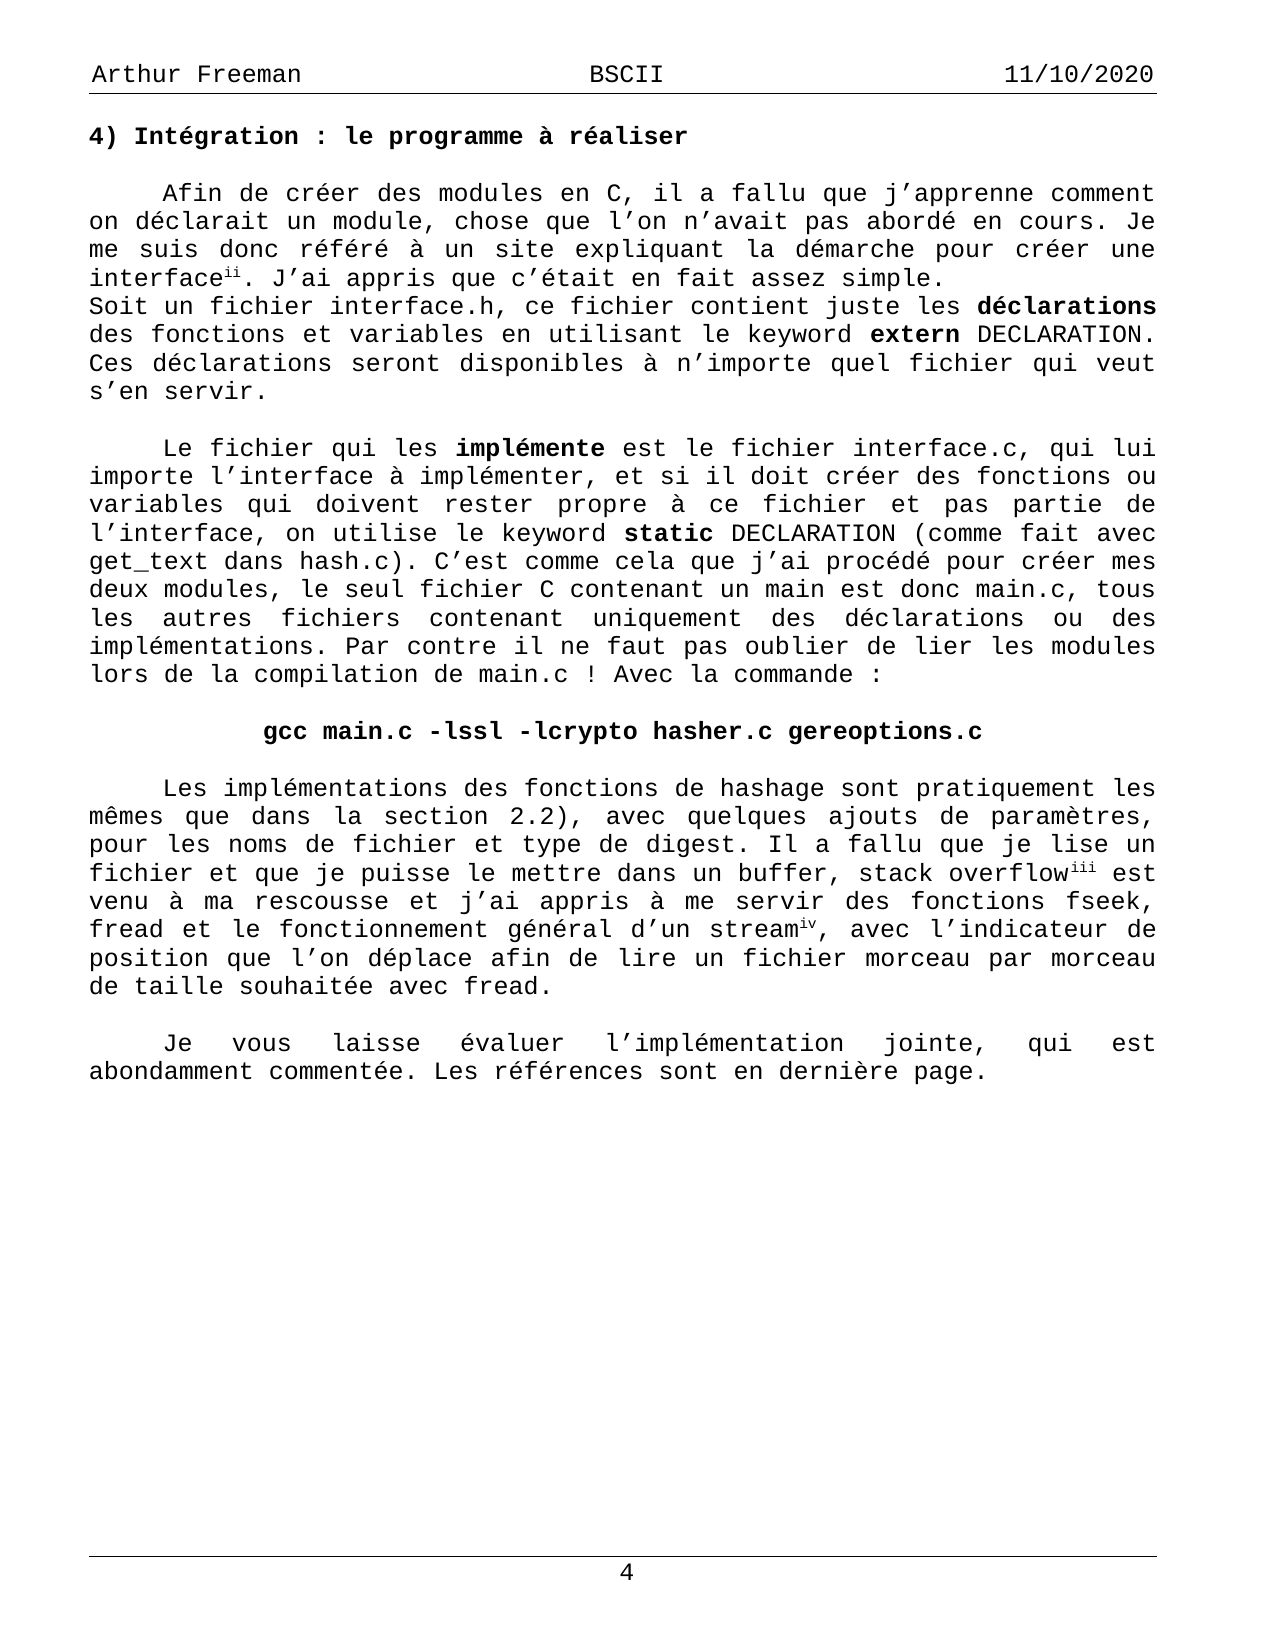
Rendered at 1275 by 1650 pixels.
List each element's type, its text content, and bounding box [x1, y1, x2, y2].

text Je vous laisse évaluer l’implémentation jointe, qui est abondamment commentée. Les références sont en dernière page. [88, 1030, 1157, 1087]
text gcc main.c -lssl -lcrypto hasher.c gereoptions.c [88, 718, 1157, 747]
text 4) Intégration : le programme à réaliser [88, 123, 1157, 152]
text Le fichier qui les implémente est le fichier interface.c, qui lui importe l’interface à implémenter, et si il doit créer des fonctions ou variables qui doivent rester propre à ce fichier et pas partie de l’interface, on utilise le keyword static DECLARATION (comme fait avec get_text dans hash.c). C’est comme cela que j’ai procédé pour créer mes deux modules, le seul fichier C contenant un main est donc main.c, tous les autres fichiers contenant uniquement des déclarations ou des implémentations. Par contre il ne faut pas oublier de lier les modules lors de la compilation de main.c ! Avec la commande : [88, 435, 1157, 690]
text Soit un fichier interface.h, ce fichier contient juste les déclarations des fonctions et variables en utilisant le keyword extern DECLARATION. Ces déclarations seront disponibles à n’importe quel fichier qui veut s’en servir. [88, 293, 1157, 407]
text Les implémentations des fonctions de hashage sont pratiquement les mêmes que dans la section 2.2), avec quelques ajouts de paramètres, pour les noms de fichier et type de digest. Il a fallu que je lise un fichier et que je puisse le mettre dans un buffer, stack overflow est venu à ma rescousse et j’ai appris à me servir des fonctions fseek, fread et le fonctionnement général d’un stream, avec l’indicateur de position que l’on déplace afin de lire un fichier morceau par morceau de taille souhaitée avec fread. [88, 775, 1157, 1002]
text Afin de créer des modules en C, il a fallu que j’apprenne comment on déclarait un module, chose que l’on n’avait pas abordé en cours. Je me suis donc référé à un site expliquant la démarche pour créer une interface. J’ai appris que c’était en fait assez simple. [88, 180, 1157, 293]
